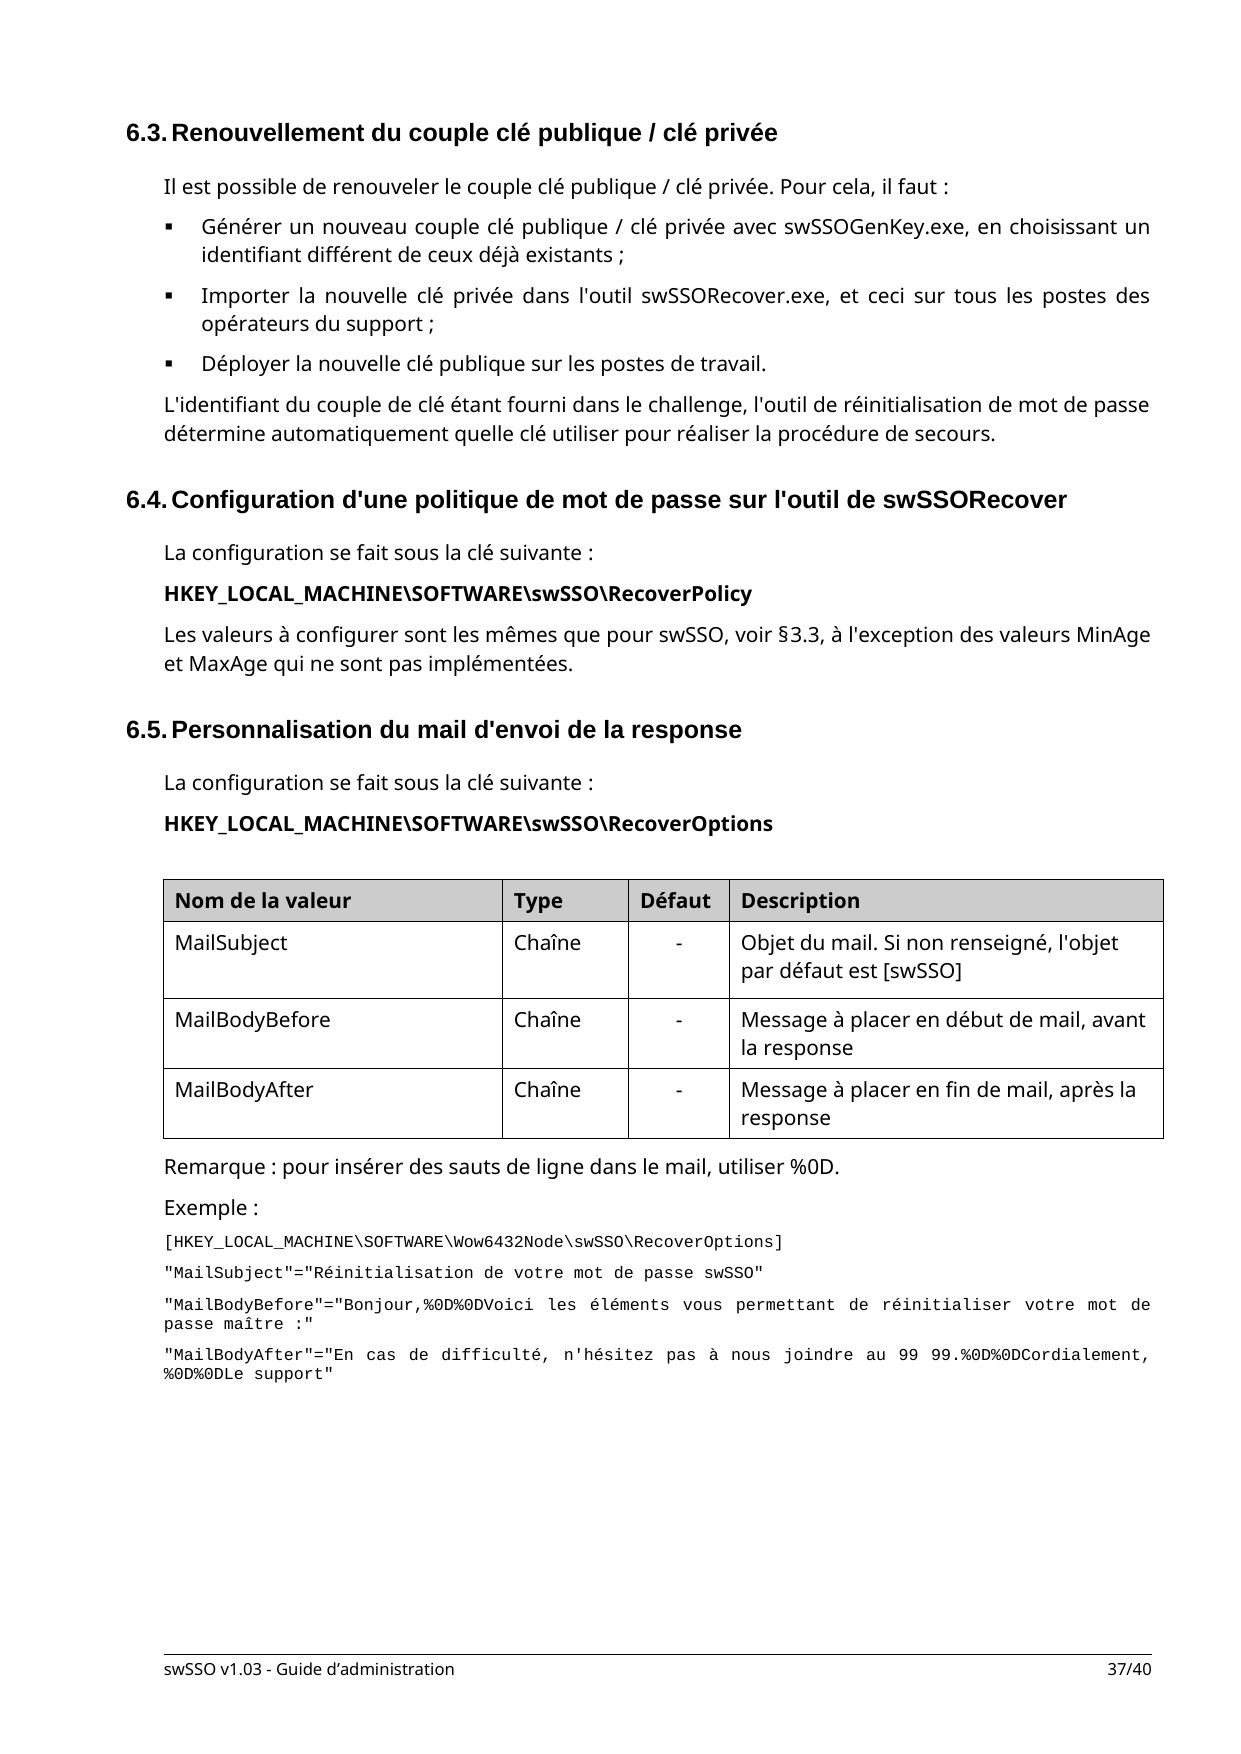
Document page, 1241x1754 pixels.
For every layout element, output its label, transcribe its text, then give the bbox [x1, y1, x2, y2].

subtitle Personnalisation du mail d'envoi de la response [126, 715, 1152, 743]
table_cell Chaîne [503, 1069, 628, 1138]
text HKEY_LOCAL_MACHINE\SOFTWARE\swSSO\RecoverPolicy [164, 579, 1152, 608]
table_cell Chaîne [503, 922, 628, 997]
text Il est possible de renouveler le couple clé publique / clé privée. Pour cela, il faut : [164, 172, 1152, 200]
table_cell MailBodyBefore [164, 999, 502, 1068]
text Les valeurs à configurer sont les mêmes que pour swSSO, voir §3.3, à l'exception des valeurs MinAge et MaxAge qui ne sont pas implémentées. [164, 620, 1152, 677]
list Importer la nouvelle clé privée dans l'outil swSSORecover.exe, et ceci sur tous les postes des opérateurs du support ; [164, 281, 1152, 338]
text "MailBodyBefore"="Bonjour,%0D%0DVoici les éléments vous permettant de réinitialiser votre mot de passe maître :" [164, 1296, 1152, 1334]
text HKEY_LOCAL_MACHINE\SOFTWARE\swSSO\RecoverOptions [164, 809, 1152, 838]
text "MailSubject"="Réinitialisation de votre mot de passe swSSO" [164, 1265, 1152, 1284]
table_header Défaut [629, 880, 729, 921]
table_cell - [629, 1069, 729, 1138]
table_header Type [503, 880, 628, 921]
text "MailBodyAfter"="En cas de difficulté, n'hésitez pas à nous joindre au 99 99.%0D%0DCordialement,%0D%0DLe support" [164, 1347, 1152, 1384]
subtitle Renouvellement du couple clé publique / clé privée [126, 118, 1152, 147]
text L'identifiant du couple de clé étant fourni dans le challenge, l'outil de réinitialisation de mot de passe détermine automatiquement quelle clé utiliser pour réaliser la procédure de secours. [164, 390, 1152, 447]
text Remarque : pour insérer des sauts de ligne dans le mail, utiliser %0D. [164, 1152, 1152, 1180]
list Déployer la nouvelle clé publique sur les postes de travail. [164, 349, 1152, 378]
list Générer un nouveau couple clé publique / clé privée avec swSSOGenKey.exe, en choisissant un identifiant différent de ceux déjà existants ; [164, 212, 1152, 269]
subtitle Configuration d'une politique de mot de passe sur l'outil de swSSORecover [126, 485, 1152, 513]
table_header Nom de la valeur [164, 880, 502, 921]
table_cell Message à placer en fin de mail, après la response [730, 1069, 1163, 1138]
table_cell Objet du mail. Si non renseigné, l'objet par défaut est [swSSO] [730, 922, 1163, 997]
table_header Description [730, 880, 1163, 921]
text [HKEY_LOCAL_MACHINE\SOFTWARE\Wow6432Node\swSSO\RecoverOptions] [164, 1234, 1152, 1252]
text La configuration se fait sous la clé suivante : [164, 538, 1152, 567]
table_cell MailSubject [164, 922, 502, 997]
table_cell MailBodyAfter [164, 1069, 502, 1138]
table_cell - [629, 922, 729, 997]
text Exemple : [164, 1193, 1152, 1221]
table_cell Message à placer en début de mail, avant la response [730, 999, 1163, 1068]
text La configuration se fait sous la clé suivante : [164, 768, 1152, 797]
table_cell - [629, 999, 729, 1068]
table_cell Chaîne [503, 999, 628, 1068]
